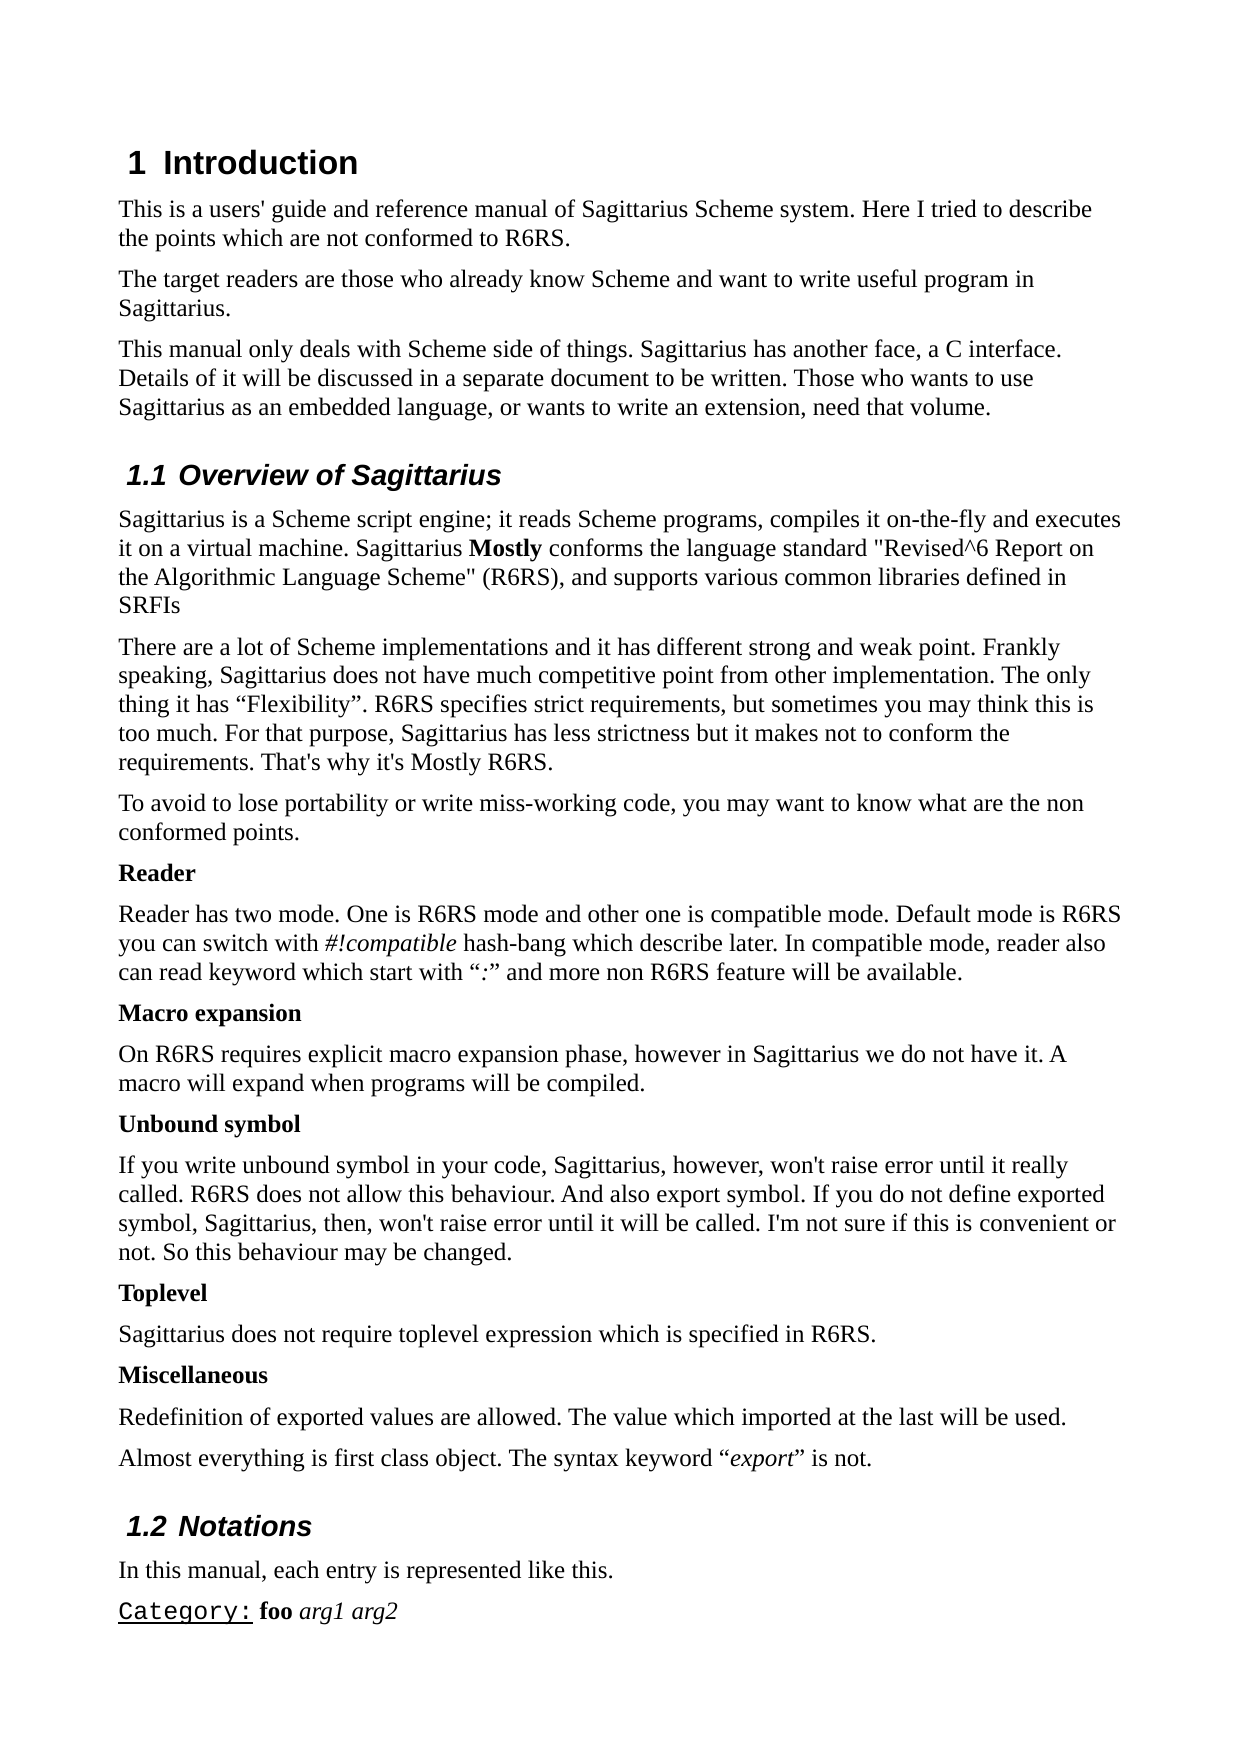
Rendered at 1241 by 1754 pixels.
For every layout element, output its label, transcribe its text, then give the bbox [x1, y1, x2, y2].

text On R6RS requires explicit macro expansion phase, however in Sagittarius we do not have it. A macro will expand when programs will be compiled. [118, 1039, 1122, 1097]
text Almost everything is first class object. The syntax keyword “export” is not. [118, 1443, 1122, 1472]
subtitle Notations [118, 1509, 1122, 1543]
text The target readers are those who already know Scheme and want to write useful program in Sagittarius. [118, 264, 1122, 322]
subtitle Introduction [118, 143, 1122, 182]
text In this manual, each entry is represented like this. [118, 1555, 1122, 1584]
text Sagittarius does not require toplevel expression which is specified in R6RS. [118, 1319, 1122, 1348]
text To avoid to lose portability or write miss-working code, you may want to know what are the non conformed points. [118, 788, 1122, 845]
text Macro expansion [118, 998, 1122, 1027]
text Category: foo arg1 arg2 [118, 1596, 1122, 1627]
text There are a lot of Scheme implementations and it has different strong and weak point. Frankly speaking, Sagittarius does not have much competitive point from other implementation. The only thing it has “Flexibility”. R6RS specifies strict requirements, but sometimes you may think this is too much. For that purpose, Sagittarius has less strictness but it makes not to conform the requirements. That's why it's Mostly R6RS. [118, 632, 1122, 775]
text Reader [118, 858, 1122, 887]
text Redefinition of exported values are allowed. The value which imported at the last will be used. [118, 1402, 1122, 1430]
text This manual only deals with Scheme side of things. Sagittarius has another face, a C interface. Details of it will be discussed in a separate document to be written. Those who wants to use Sagittarius as an embedded language, or wants to write an extension, need that volume. [118, 334, 1122, 421]
text If you write unbound symbol in your code, Sagittarius, however, won't raise error until it really called. R6RS does not allow this behaviour. And also export symbol. If you do not define exported symbol, Sagittarius, then, won't raise error until it will be called. I'm not sure if this is convenient or not. So this behaviour may be changed. [118, 1150, 1122, 1265]
subtitle Overview of Sagittarius [118, 458, 1122, 492]
text Toplevel [118, 1278, 1122, 1307]
text Sagittarius is a Scheme script engine; it reads Scheme programs, compiles it on-the-fly and executes it on a virtual machine. Sagittarius Mostly conforms the language standard "Revised^6 Report on the Algorithmic Language Scheme" (R6RS), and supports various common libraries defined in SRFIs [118, 504, 1122, 619]
text This is a users' guide and reference manual of Sagittarius Scheme system. Here I tried to describe the points which are not conformed to R6RS. [118, 194, 1122, 252]
text Reader has two mode. One is R6RS mode and other one is compatible mode. Default mode is R6RS you can switch with #!compatible hash-bang which describe later. In compatible mode, reader also can read keyword which start with “:” and more non R6RS feature will be available. [118, 899, 1122, 985]
text Unbound symbol [118, 1109, 1122, 1138]
text Miscellaneous [118, 1360, 1122, 1389]
